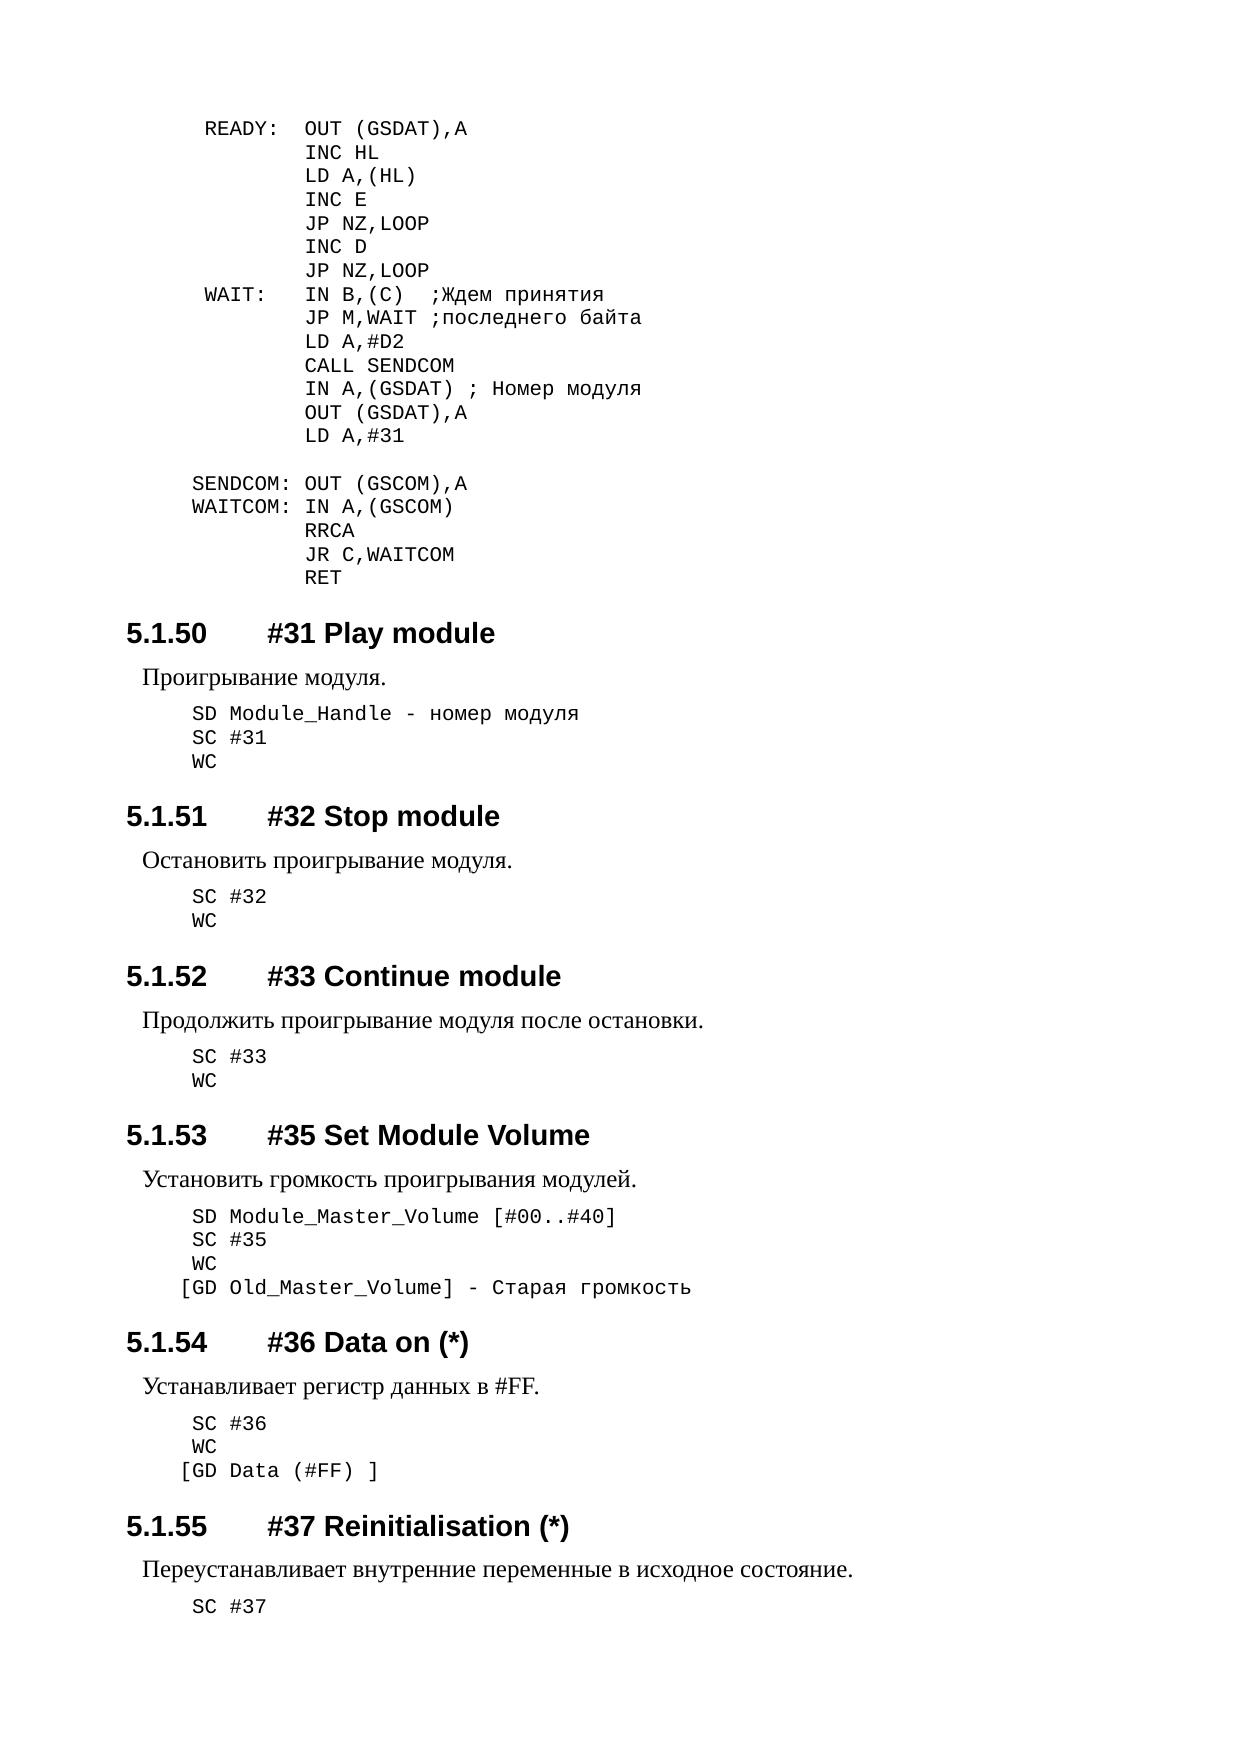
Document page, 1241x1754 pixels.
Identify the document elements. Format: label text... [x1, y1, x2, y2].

text OUT (GSDAT),A [118, 402, 1122, 426]
text INC E [118, 189, 1122, 213]
text RRCA [118, 520, 1122, 544]
text SENDCOM: OUT (GSCOM),A [118, 473, 1122, 496]
text JP NZ,LOOP [118, 260, 1122, 284]
text LD A,#31 [118, 426, 1122, 449]
text [GD Old_Master_Volume] - Старая громкость [118, 1277, 1122, 1300]
text CALL SENDCOM [118, 354, 1122, 378]
text WC [118, 751, 1122, 774]
text SC #33 [118, 1046, 1122, 1070]
text INC HL [118, 142, 1122, 165]
text Продолжить проигрывание модуля после остановки. [118, 1005, 1122, 1034]
subtitle #33 Continue module [118, 959, 1122, 992]
text SC #32 [118, 887, 1122, 910]
subtitle #35 Set Module Volume [118, 1118, 1122, 1152]
subtitle #31 Play module [118, 616, 1122, 649]
text JR C,WAITCOM [118, 544, 1122, 567]
subtitle #36 Data on (*) [118, 1325, 1122, 1359]
text SC #31 [118, 727, 1122, 751]
text READY: OUT (GSDAT),A [118, 118, 1122, 142]
text Проигрывание модуля. [118, 662, 1122, 691]
text WAITCOM: IN A,(GSCOM) [118, 496, 1122, 520]
text IN A,(GSDAT) ; Номер модуля [118, 378, 1122, 402]
text SC #35 [118, 1229, 1122, 1253]
text WC [118, 1436, 1122, 1460]
text WAIT: IN B,(C) ;Ждем принятия [118, 284, 1122, 307]
text WC [118, 1070, 1122, 1093]
subtitle #37 Reinitialisation (*) [118, 1508, 1122, 1542]
text [GD Data (#FF) ] [118, 1460, 1122, 1483]
text SC #37 [118, 1596, 1122, 1619]
text Установить громкость проигрывания модулей. [118, 1164, 1122, 1193]
text SD Module_Handle - номер модуля [118, 703, 1122, 727]
text LD A,#D2 [118, 331, 1122, 354]
text INC D [118, 236, 1122, 260]
text WC [118, 910, 1122, 934]
text LD A,(HL) [118, 165, 1122, 189]
text SD Module_Master_Volume [#00..#40] [118, 1206, 1122, 1229]
text SC #36 [118, 1413, 1122, 1436]
text Переустанавливает внутренние переменные в исходное состояние. [118, 1554, 1122, 1583]
text RET [118, 567, 1122, 591]
text WC [118, 1253, 1122, 1277]
text JP M,WAIT ;последнего байта [118, 307, 1122, 331]
text JP NZ,LOOP [118, 213, 1122, 236]
text Остановить проигрывание модуля. [118, 845, 1122, 874]
subtitle #32 Stop module [118, 799, 1122, 833]
text Устанавливает регистр данных в #FF. [118, 1371, 1122, 1400]
